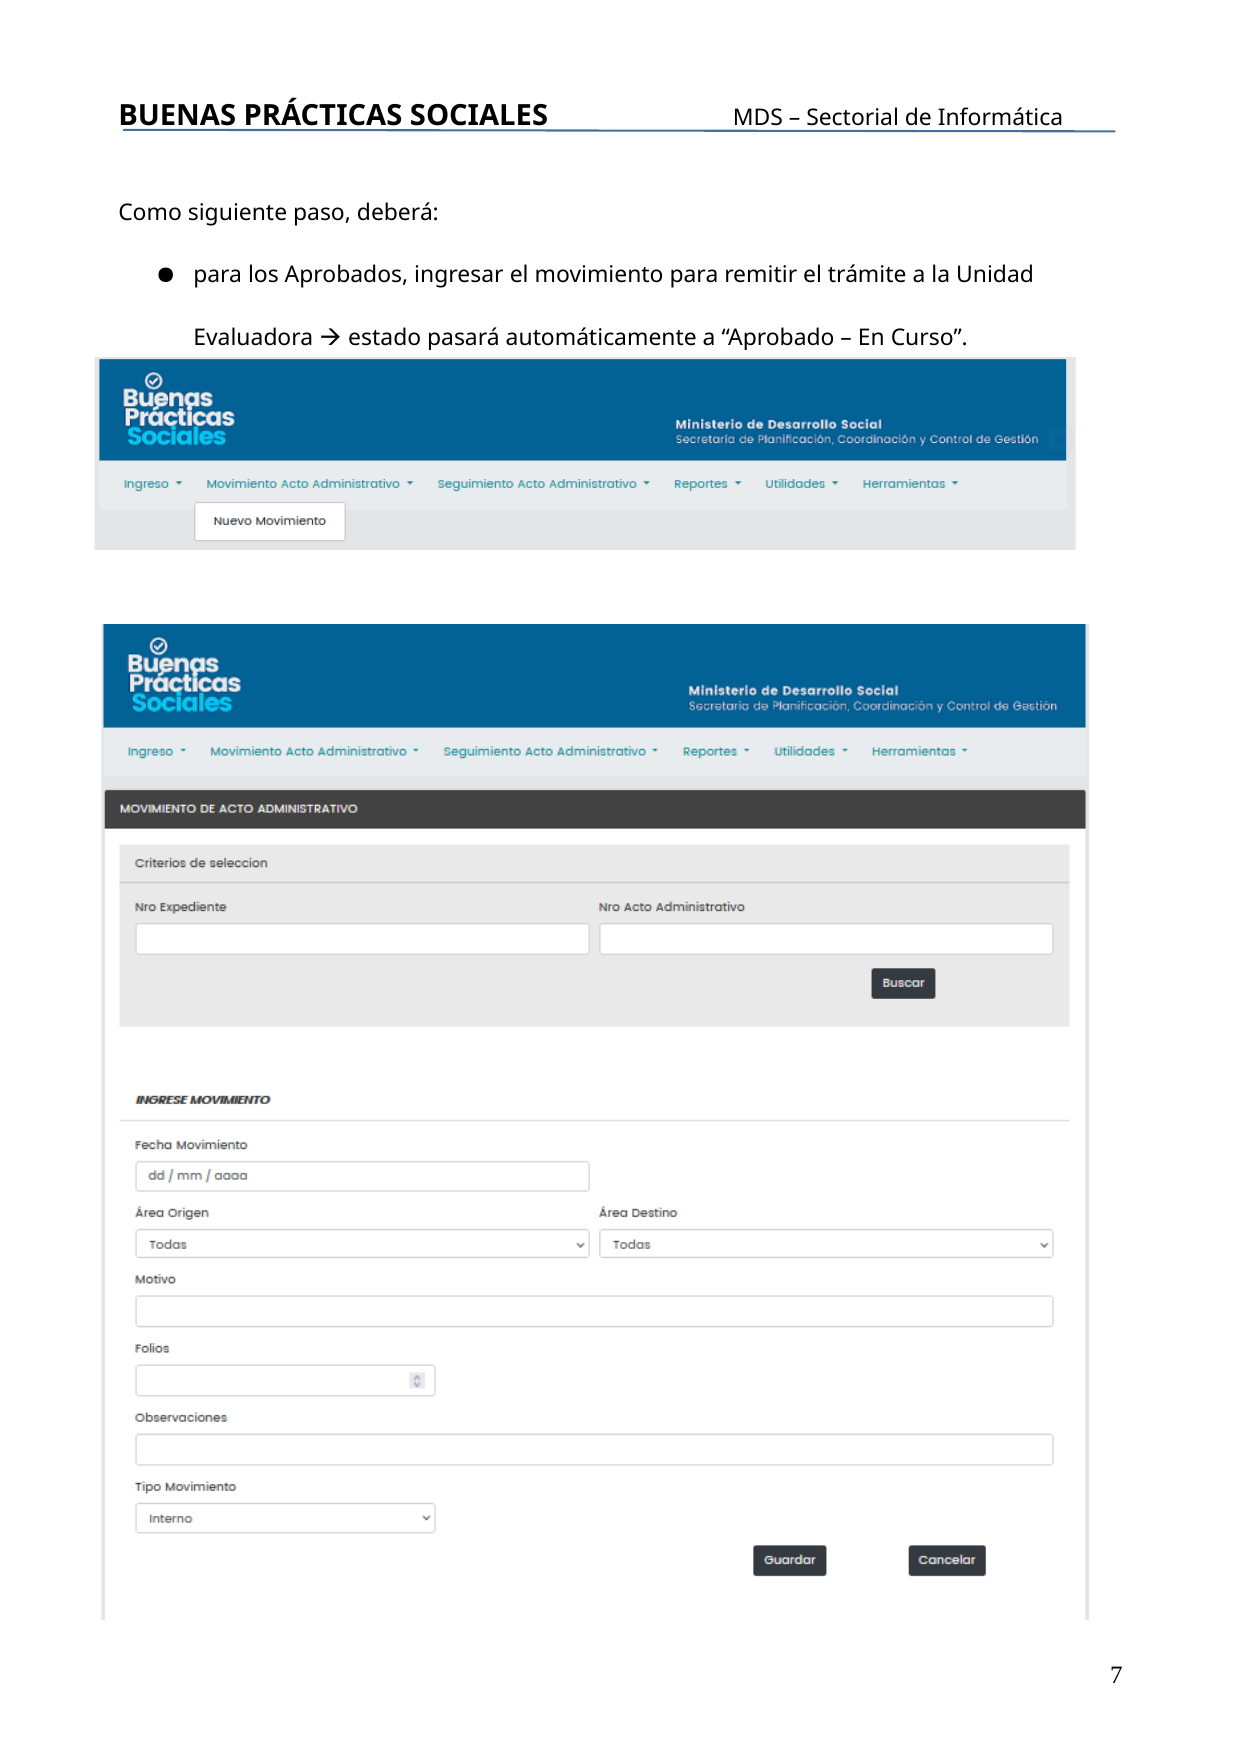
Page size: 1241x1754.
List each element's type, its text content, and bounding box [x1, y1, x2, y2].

list para los Aprobados, ingresar el movimiento para remitir el trámite a la Unidad Evaluadora  estado pasará automáticamente a “Aprobado – En Curso”. [156, 258, 1122, 352]
picture [94, 357, 1076, 550]
picture [101, 624, 1090, 1620]
text [79, 350, 1093, 562]
text Como siguiente paso, deberá: [118, 196, 1122, 227]
